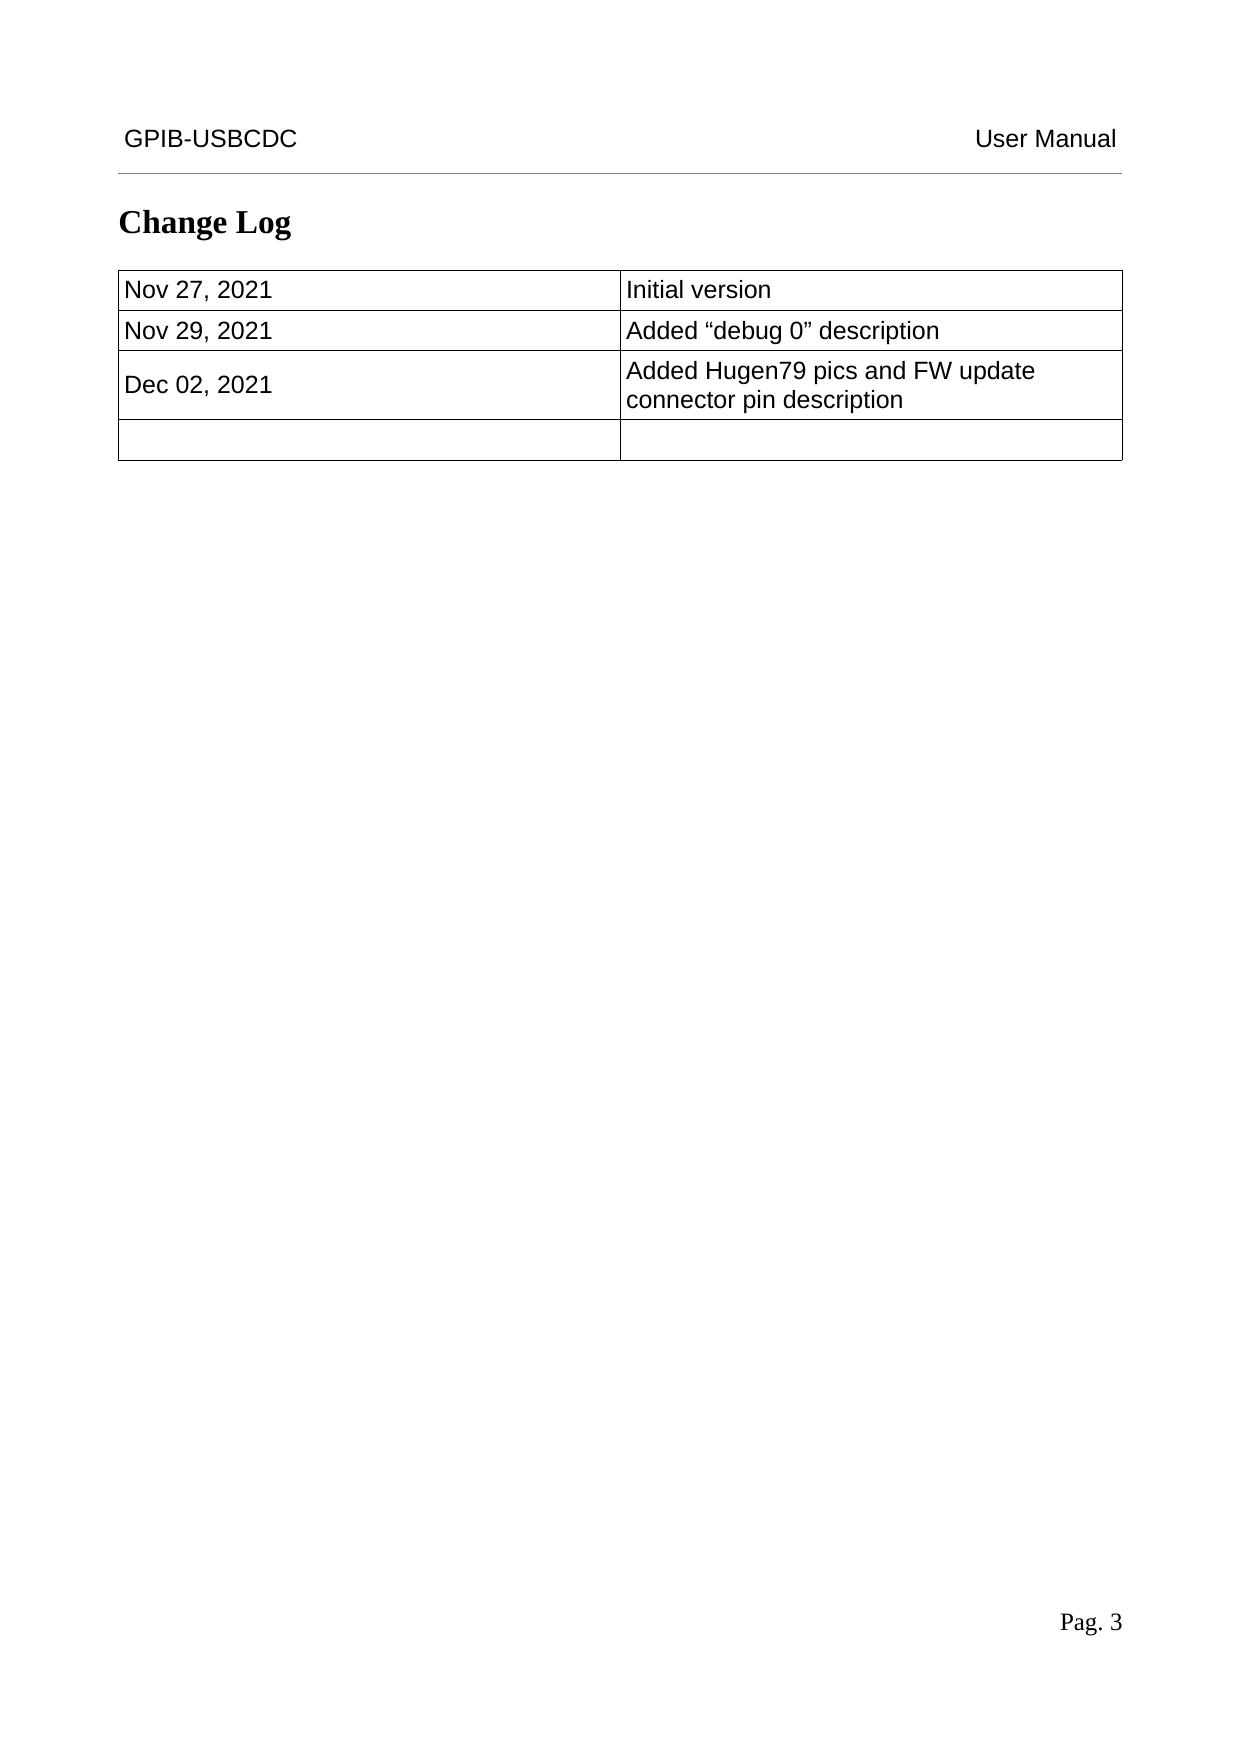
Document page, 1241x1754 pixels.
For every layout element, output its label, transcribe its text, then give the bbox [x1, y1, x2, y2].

table_header Nov 27, 2021 [119, 271, 620, 310]
table_cell [621, 420, 1122, 460]
table_header Initial version [621, 271, 1122, 310]
table_cell Added “debug 0” description [621, 311, 1122, 350]
table_cell Added Hugen79 pics and FW update connector pin description [621, 351, 1122, 419]
text Change Log [118, 203, 1122, 241]
table_cell [119, 420, 620, 460]
table_cell Dec 02, 2021 [119, 351, 620, 419]
table_cell Nov 29, 2021 [119, 311, 620, 350]
